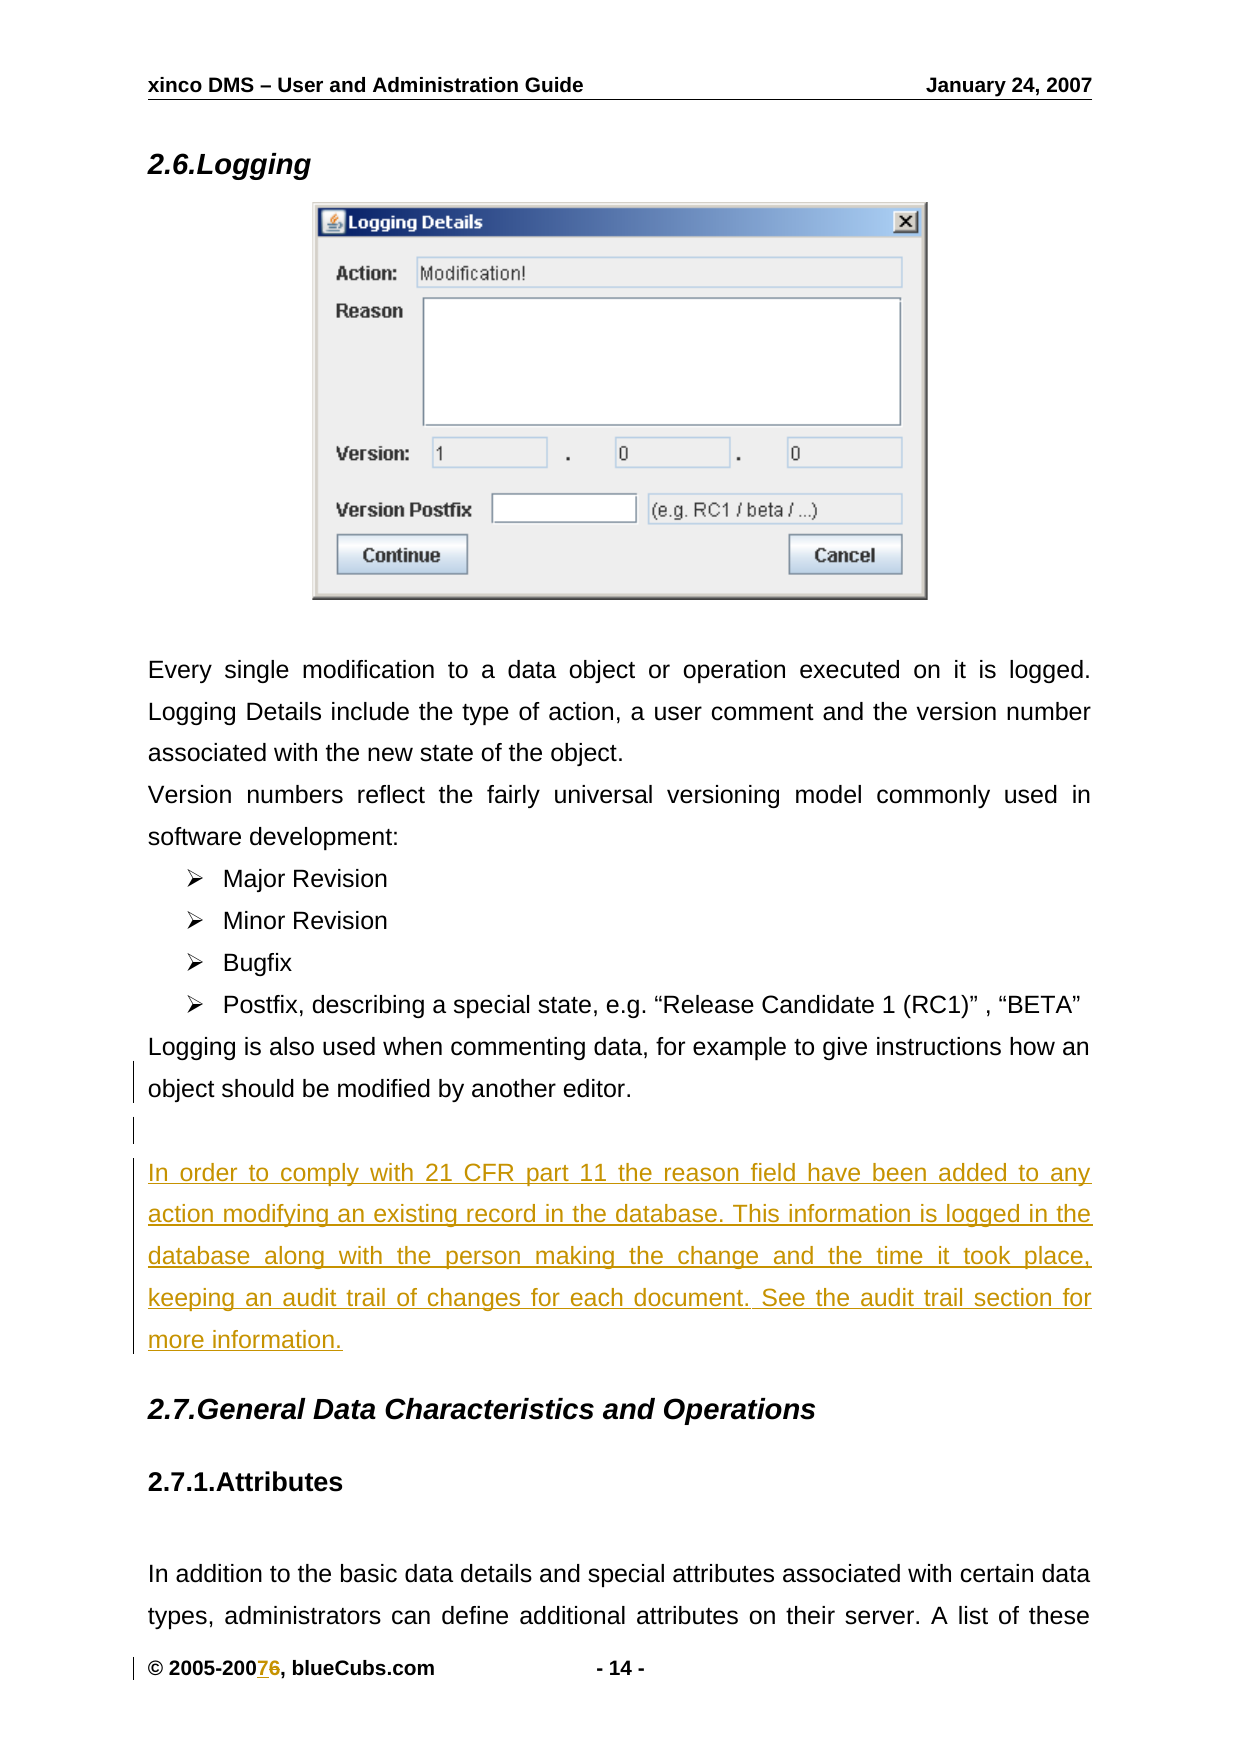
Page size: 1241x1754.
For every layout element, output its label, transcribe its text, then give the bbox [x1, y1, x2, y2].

text In addition to the basic data details and special attributes associated with certain data types, administrators can define additional attributes on their server. A list of these [148, 1560, 1092, 1630]
text Logging is also used when commenting data, for example to give instructions how an object should be modified by another editor. [148, 1033, 1092, 1103]
text keeping an audit trail of changes for each document. See the audit trail section for [148, 1268, 1092, 1308]
text action modifying an existing record in the database. This information is logged in the [148, 1184, 1092, 1224]
text Every single modification to a data object or operation executed on it is logged. Logging Details include the type of action, a user comment and the version number associated with the new state of the object. [148, 656, 1092, 767]
subtitle Attributes [148, 1467, 1092, 1497]
text In order to comply with 21 CFR part 11 the reason field have been added to any [148, 1158, 1092, 1183]
subtitle Logging [148, 148, 1092, 180]
text more information. [148, 1309, 1092, 1354]
text Version numbers reflect the fairly universal versioning model commonly used in software development: [148, 781, 1092, 851]
list Postfix, describing a special state, e.g. “Release Candidate 1 (RC1)” , “BETA” [185, 991, 1092, 1019]
list Major Revision [185, 865, 1092, 893]
subtitle General Data Characteristics and Operations [148, 1393, 1092, 1425]
list Bugfix [185, 949, 1092, 977]
picture [312, 202, 928, 600]
list Minor Revision [185, 907, 1092, 935]
text database along with the person making the change and the time it took place, [148, 1226, 1092, 1266]
